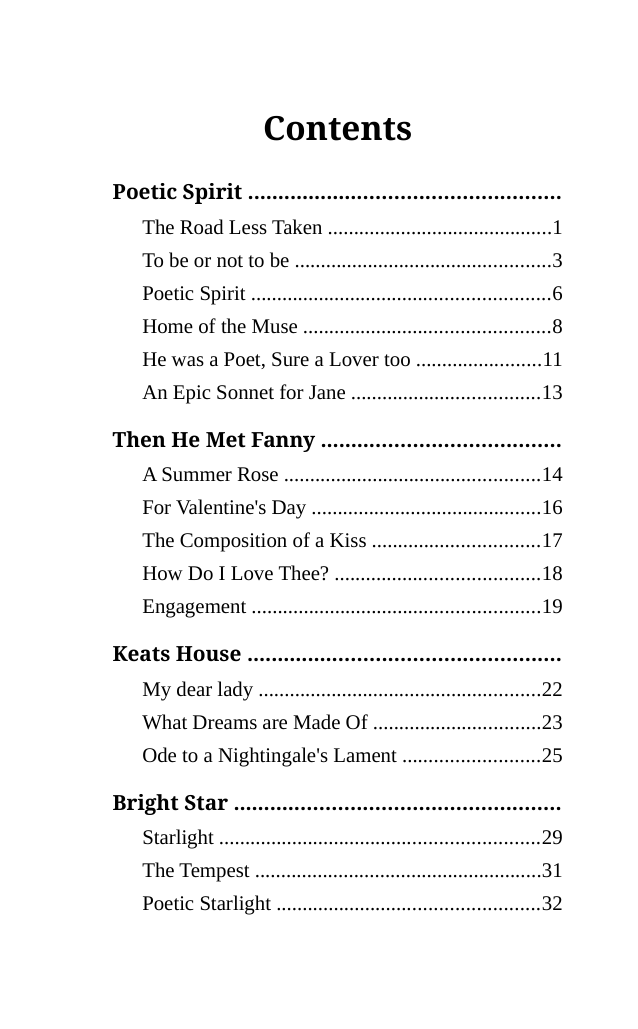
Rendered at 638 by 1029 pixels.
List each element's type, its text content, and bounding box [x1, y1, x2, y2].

text The Composition of a Kiss 17 [142, 528, 562, 552]
subtitle Contents [112, 105, 562, 150]
text How Do I Love Thee? 18 [142, 561, 562, 585]
text Bright Star [112, 788, 562, 816]
text What Dreams are Made Of 23 [142, 710, 562, 734]
text He was a Poet, Sure a Lover too 11 [142, 347, 562, 371]
text Poetic Spirit 6 [142, 281, 562, 305]
text Poetic Spirit [112, 177, 562, 206]
text Engagement 19 [142, 594, 562, 618]
text Starlight 29 [142, 825, 562, 849]
text Ode to a Nightingale's Lament 25 [142, 743, 562, 767]
text For Valentine's Day 16 [142, 495, 562, 519]
text My dear lady 22 [142, 677, 562, 701]
text Poetic Starlight 32 [142, 891, 562, 915]
text To be or not to be 3 [142, 248, 562, 272]
text Keats House [112, 639, 562, 668]
text The Road Less Taken 1 [142, 215, 562, 239]
text Then He Met Fanny [112, 425, 562, 453]
text A Summer Rose 14 [142, 462, 562, 486]
text The Tempest 31 [142, 858, 562, 882]
text An Epic Sonnet for Jane 13 [142, 380, 562, 404]
text Home of the Muse 8 [142, 314, 562, 338]
